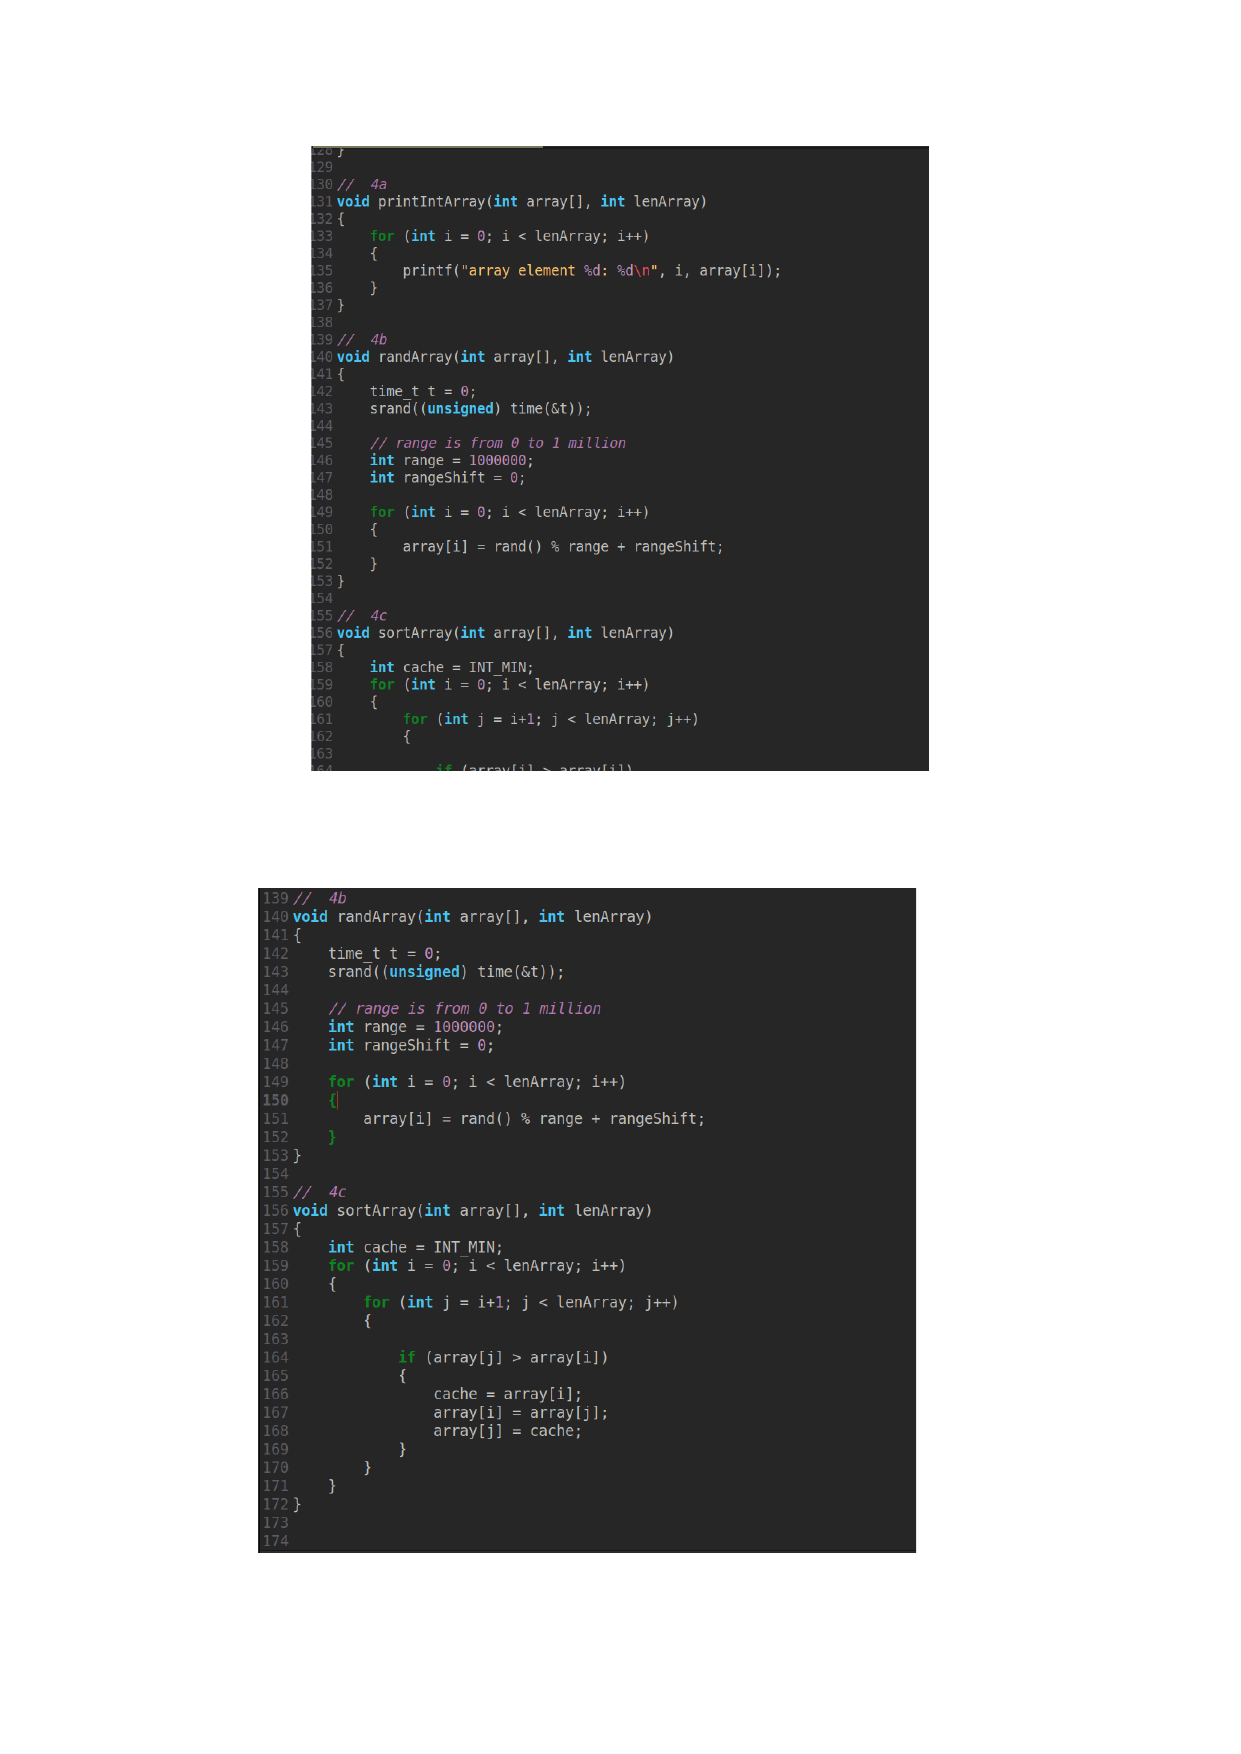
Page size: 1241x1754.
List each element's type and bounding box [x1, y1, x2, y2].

picture [311, 146, 929, 771]
picture [258, 888, 917, 1553]
